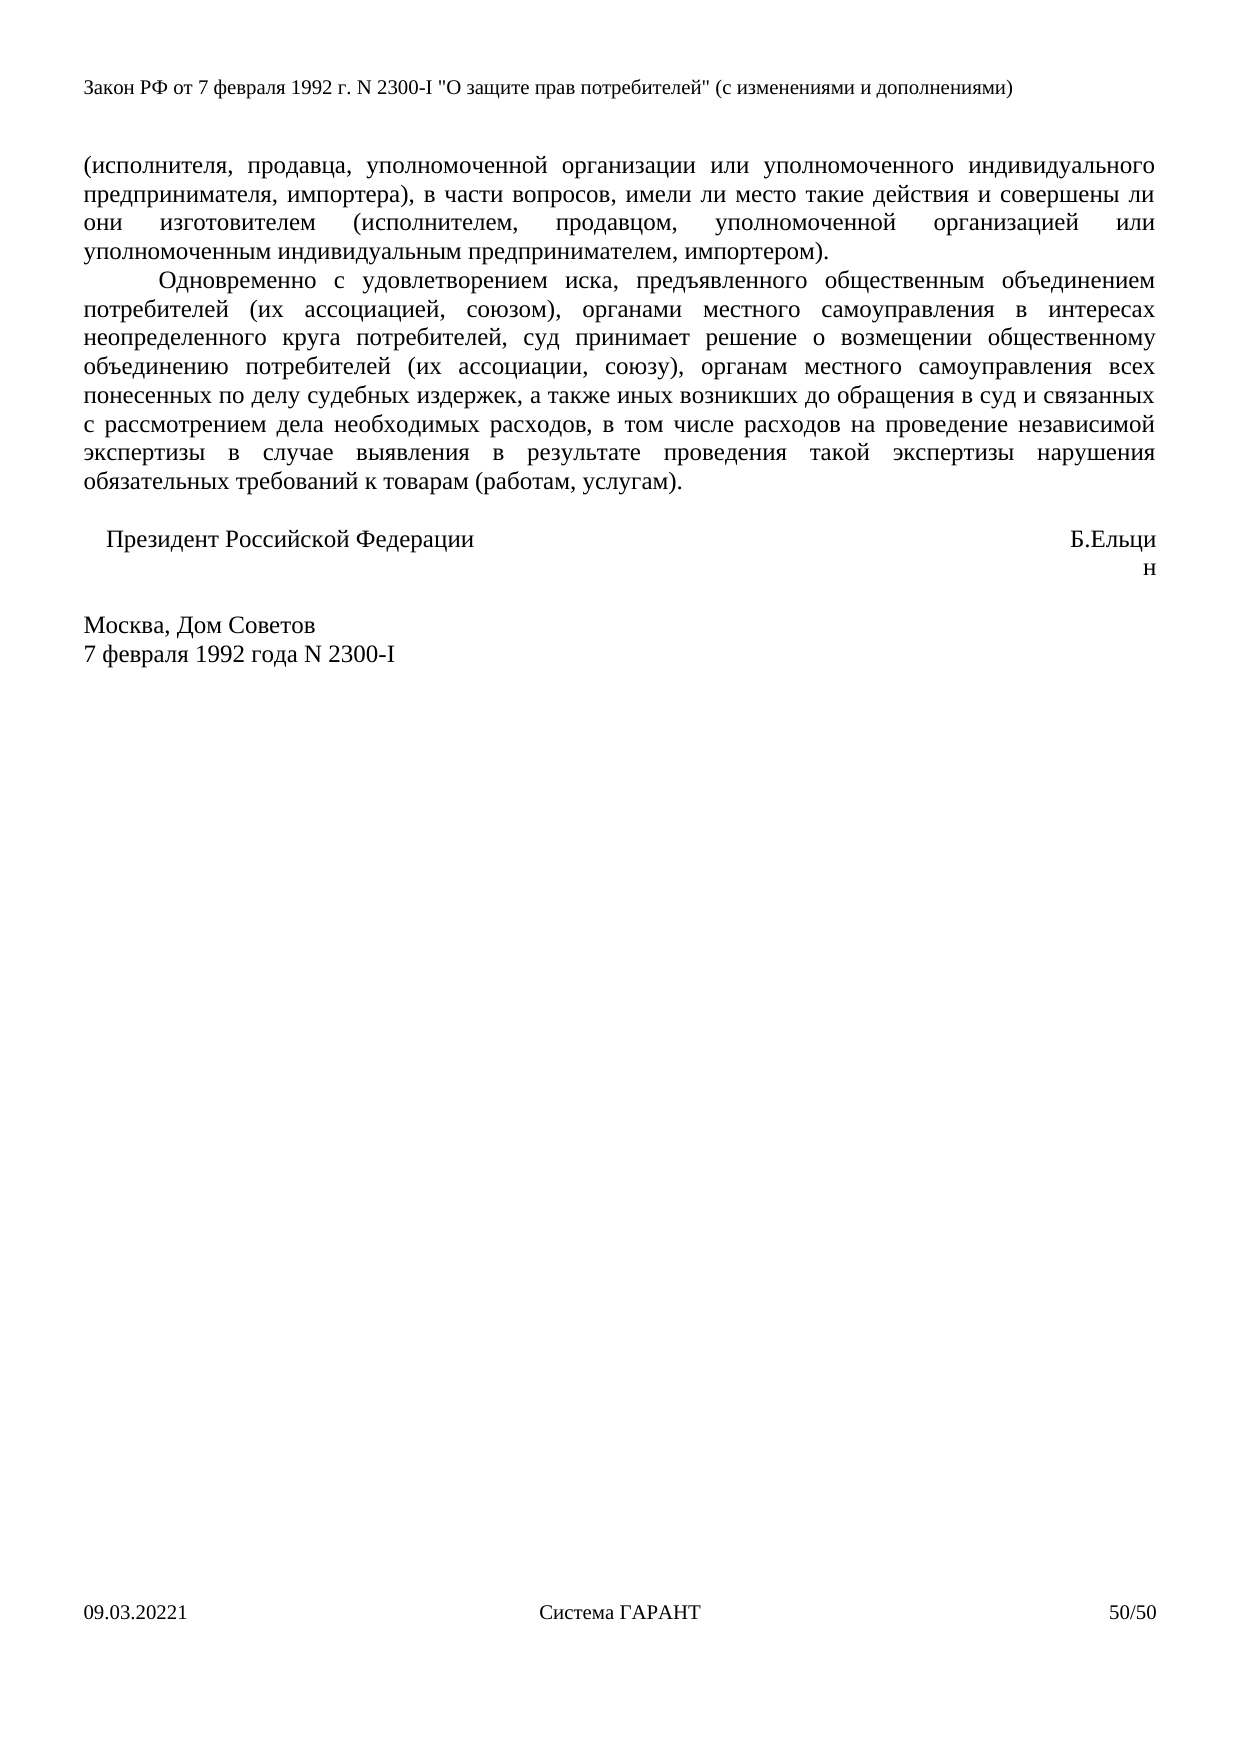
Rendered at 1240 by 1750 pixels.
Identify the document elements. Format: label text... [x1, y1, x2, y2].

table_header Б.Ельцин [1048, 524, 1167, 581]
text Москва, Дом Советов [83, 610, 1156, 639]
text Одновременно с удовлетворением иска, предъявленного общественным объединением потребителей (их ассоциацией, союзом), органами местного самоуправления в интересах неопределенного круга потребителей, суд принимает решение о возмещении общественному объединению потребителей (их ассоциации, союзу), органам местного самоуправления всех понесенных по делу судебных издержек, а также иных возникших до обращения в суд и связанных с рассмотрением дела необходимых расходов, в том числе расходов на проведение независимой экспертизы в случае выявления в результате проведения такой экспертизы нарушения обязательных требований к товарам (работам, услугам). [83, 265, 1156, 495]
table_header Президент Российской Федерации [95, 524, 1048, 581]
text 7 февраля 1992 года N 2300-I [83, 639, 1156, 667]
text (исполнителя, продавца, уполномоченной организации или уполномоченного индивидуального предпринимателя, импортера), в части вопросов, имели ли место такие действия и совершены ли они изготовителем (исполнителем, продавцом, уполномоченной организацией или уполномоченным индивидуальным предпринимателем, импортером). [83, 150, 1156, 265]
